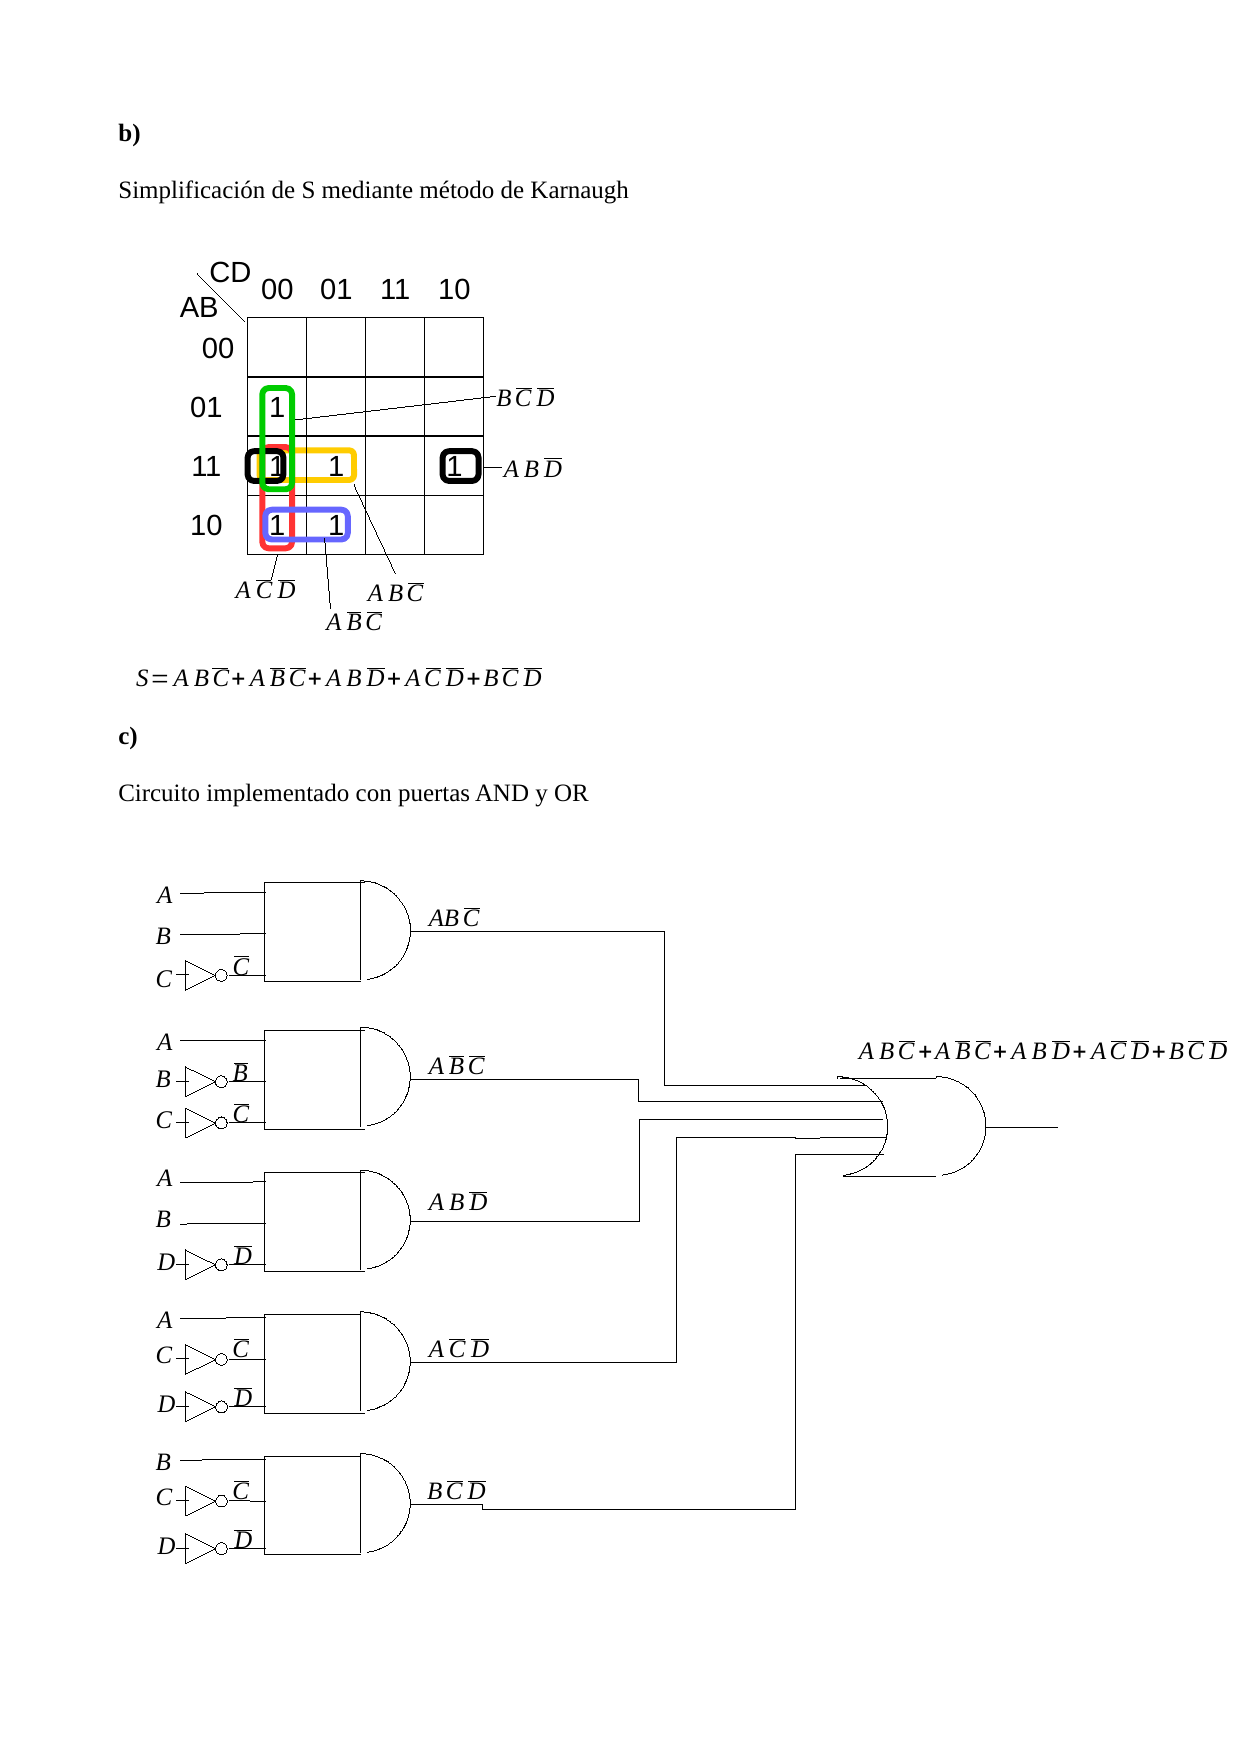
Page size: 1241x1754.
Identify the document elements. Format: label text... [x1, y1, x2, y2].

text b) [118, 118, 1122, 147]
text Circuito implementado con puertas AND y OR [118, 778, 1122, 807]
text Simplificación de S mediante método de Karnaugh [118, 176, 1122, 204]
text c) [118, 721, 1122, 749]
